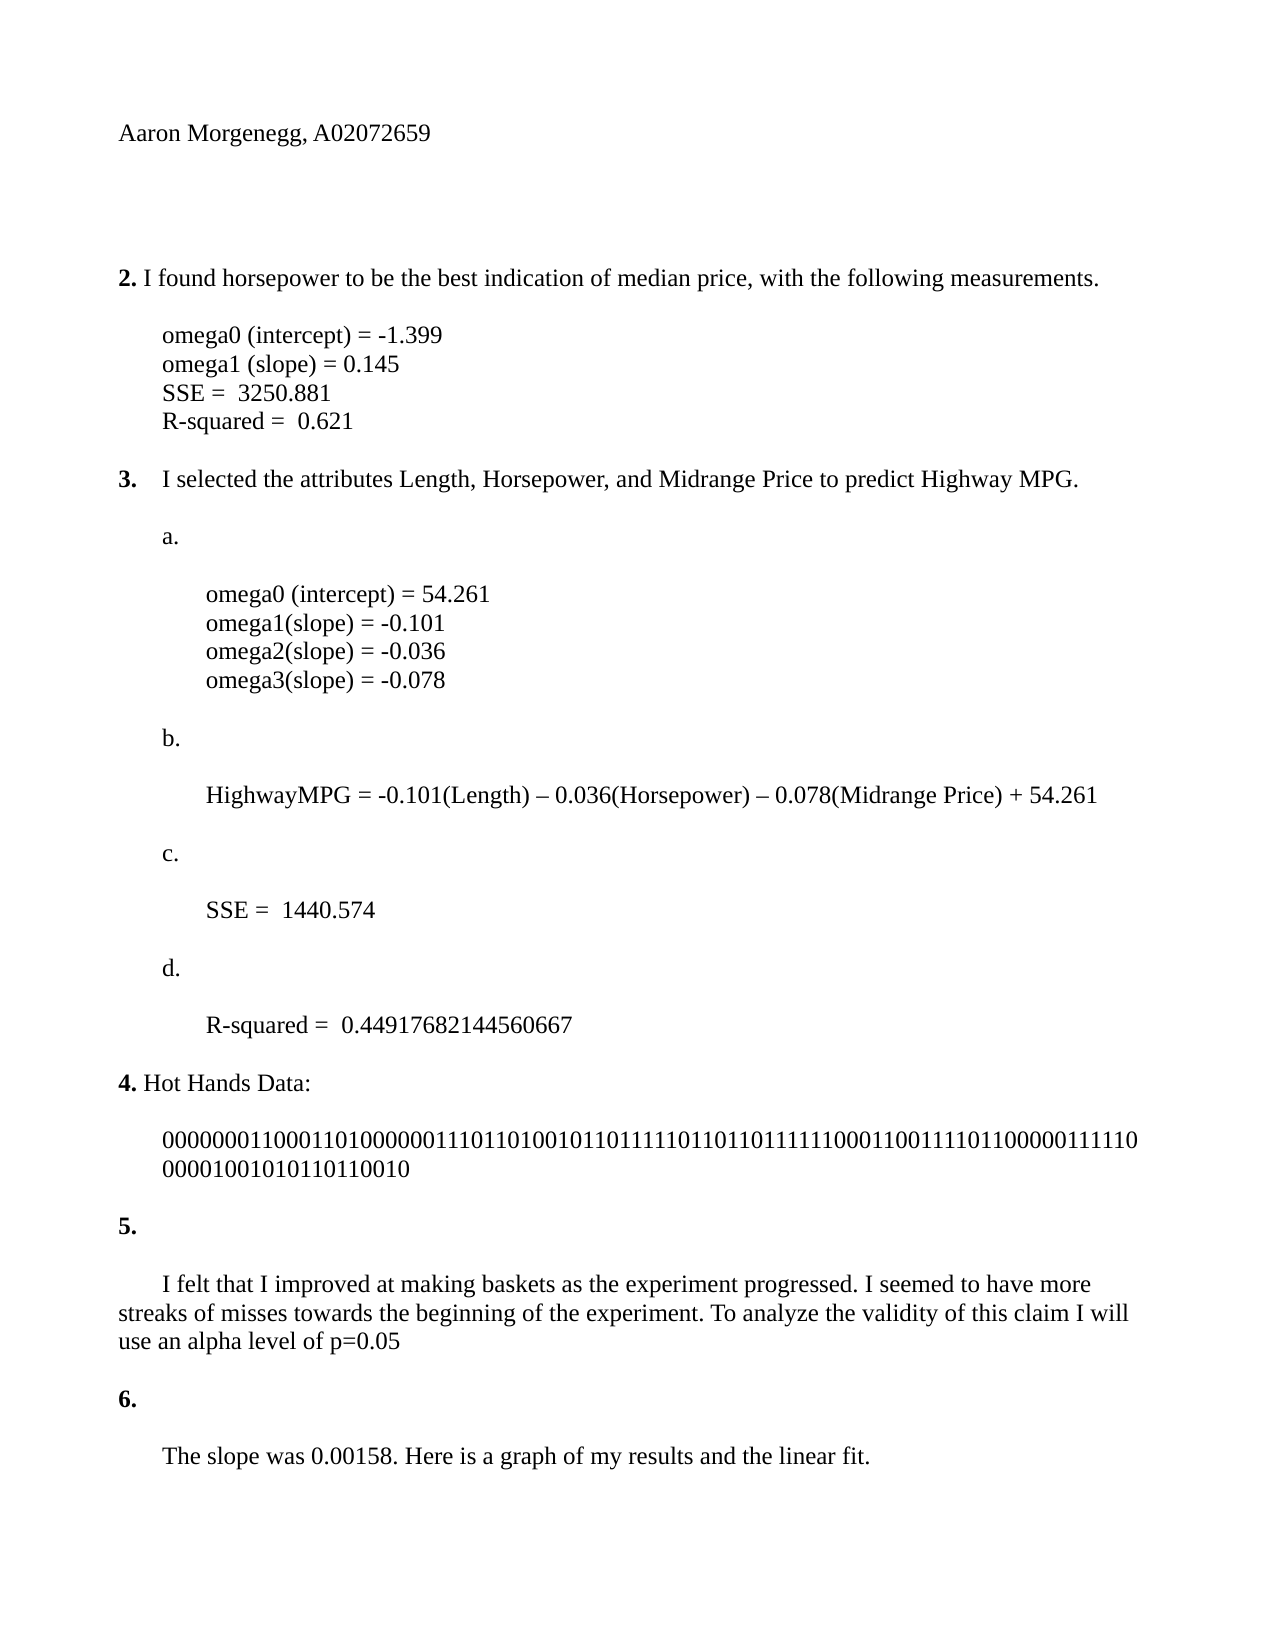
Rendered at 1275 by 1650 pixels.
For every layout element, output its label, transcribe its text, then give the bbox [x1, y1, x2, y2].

text 00000001100011010000001110110100101101111101101101111110001100111101100000111110 [118, 1125, 1157, 1154]
text I felt that I improved at making baskets as the experiment progressed. I seemed to have more streaks of misses towards the beginning of the experiment. To analyze the validity of this claim I will use an alpha level of p=0.05 [118, 1269, 1157, 1355]
text R-squared = 0.44917682144560667 [118, 1010, 1157, 1039]
text d. [118, 953, 1157, 981]
text omega1 (slope) = 0.145 [118, 349, 1157, 378]
text R-squared = 0.621 [118, 406, 1157, 435]
text omega3(slope) = -0.078 [118, 665, 1157, 694]
text b. [118, 723, 1157, 751]
text 3. I selected the attributes Length, Horsepower, and Midrange Price to predict Highway MPG. [118, 464, 1157, 493]
text 4. Hot Hands Data: [118, 1068, 1157, 1096]
text omega1(slope) = -0.101 [118, 608, 1157, 636]
text 5. [118, 1211, 1157, 1240]
text The slope was 0.00158. Here is a graph of my results and the linear fit. [118, 1441, 1157, 1470]
text 2. I found horsepower to be the best indication of median price, with the following measurements. [118, 263, 1157, 291]
text SSE = 1440.574 [118, 895, 1157, 924]
text c. [118, 838, 1157, 866]
text omega2(slope) = -0.036 [118, 636, 1157, 665]
text 6. [118, 1384, 1157, 1413]
text 00001001010110110010 [118, 1154, 1157, 1183]
text a. [118, 521, 1157, 550]
text omega0 (intercept) = -1.399 [118, 320, 1157, 349]
text HighwayMPG = -0.101(Length) – 0.036(Horsepower) – 0.078(Midrange Price) + 54.261 [118, 780, 1157, 809]
text omega0 (intercept) = 54.261 [118, 579, 1157, 608]
text SSE = 3250.881 [118, 378, 1157, 406]
